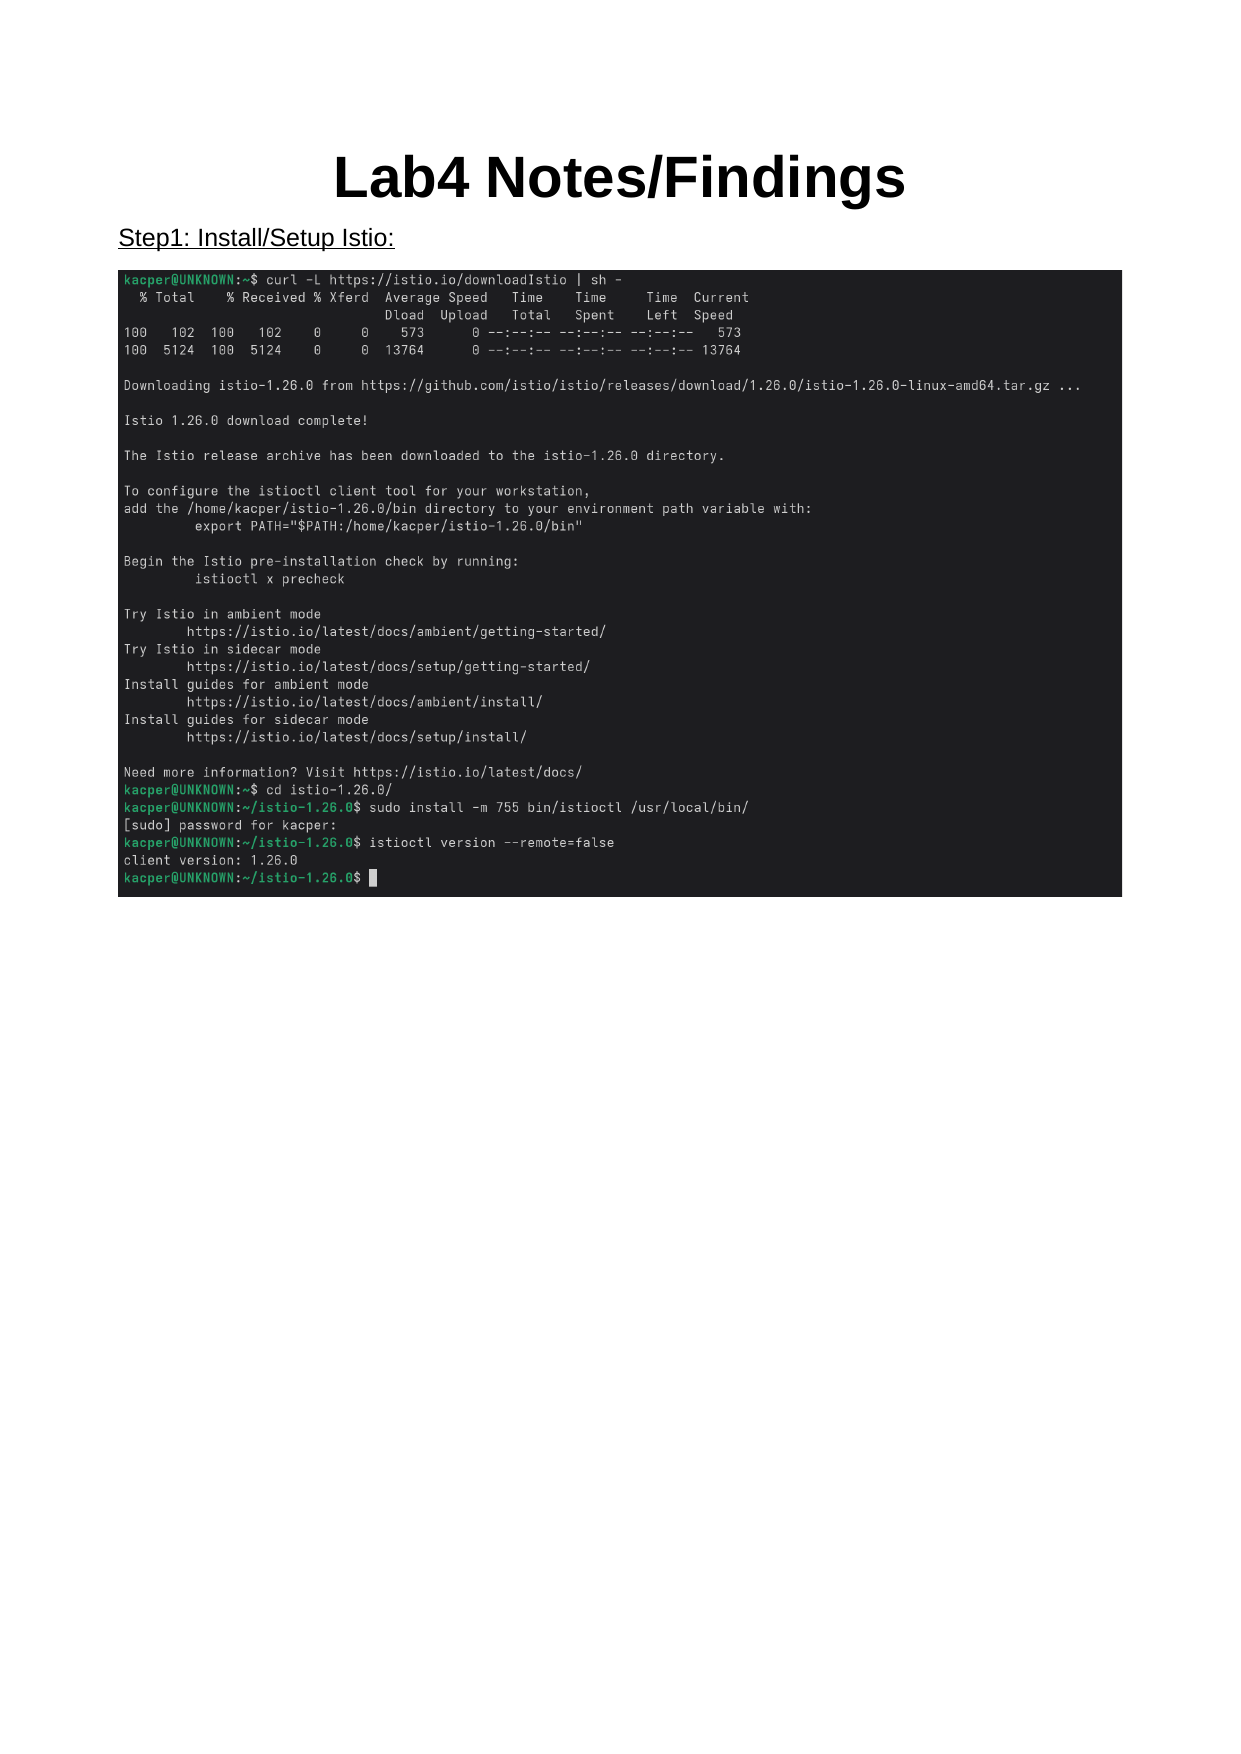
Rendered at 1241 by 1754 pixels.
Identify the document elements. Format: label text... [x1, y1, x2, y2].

title Lab4 Notes/Findings [118, 143, 1122, 210]
picture [118, 270, 1123, 897]
text Step1: Install/Setup Istio: [118, 223, 1122, 251]
